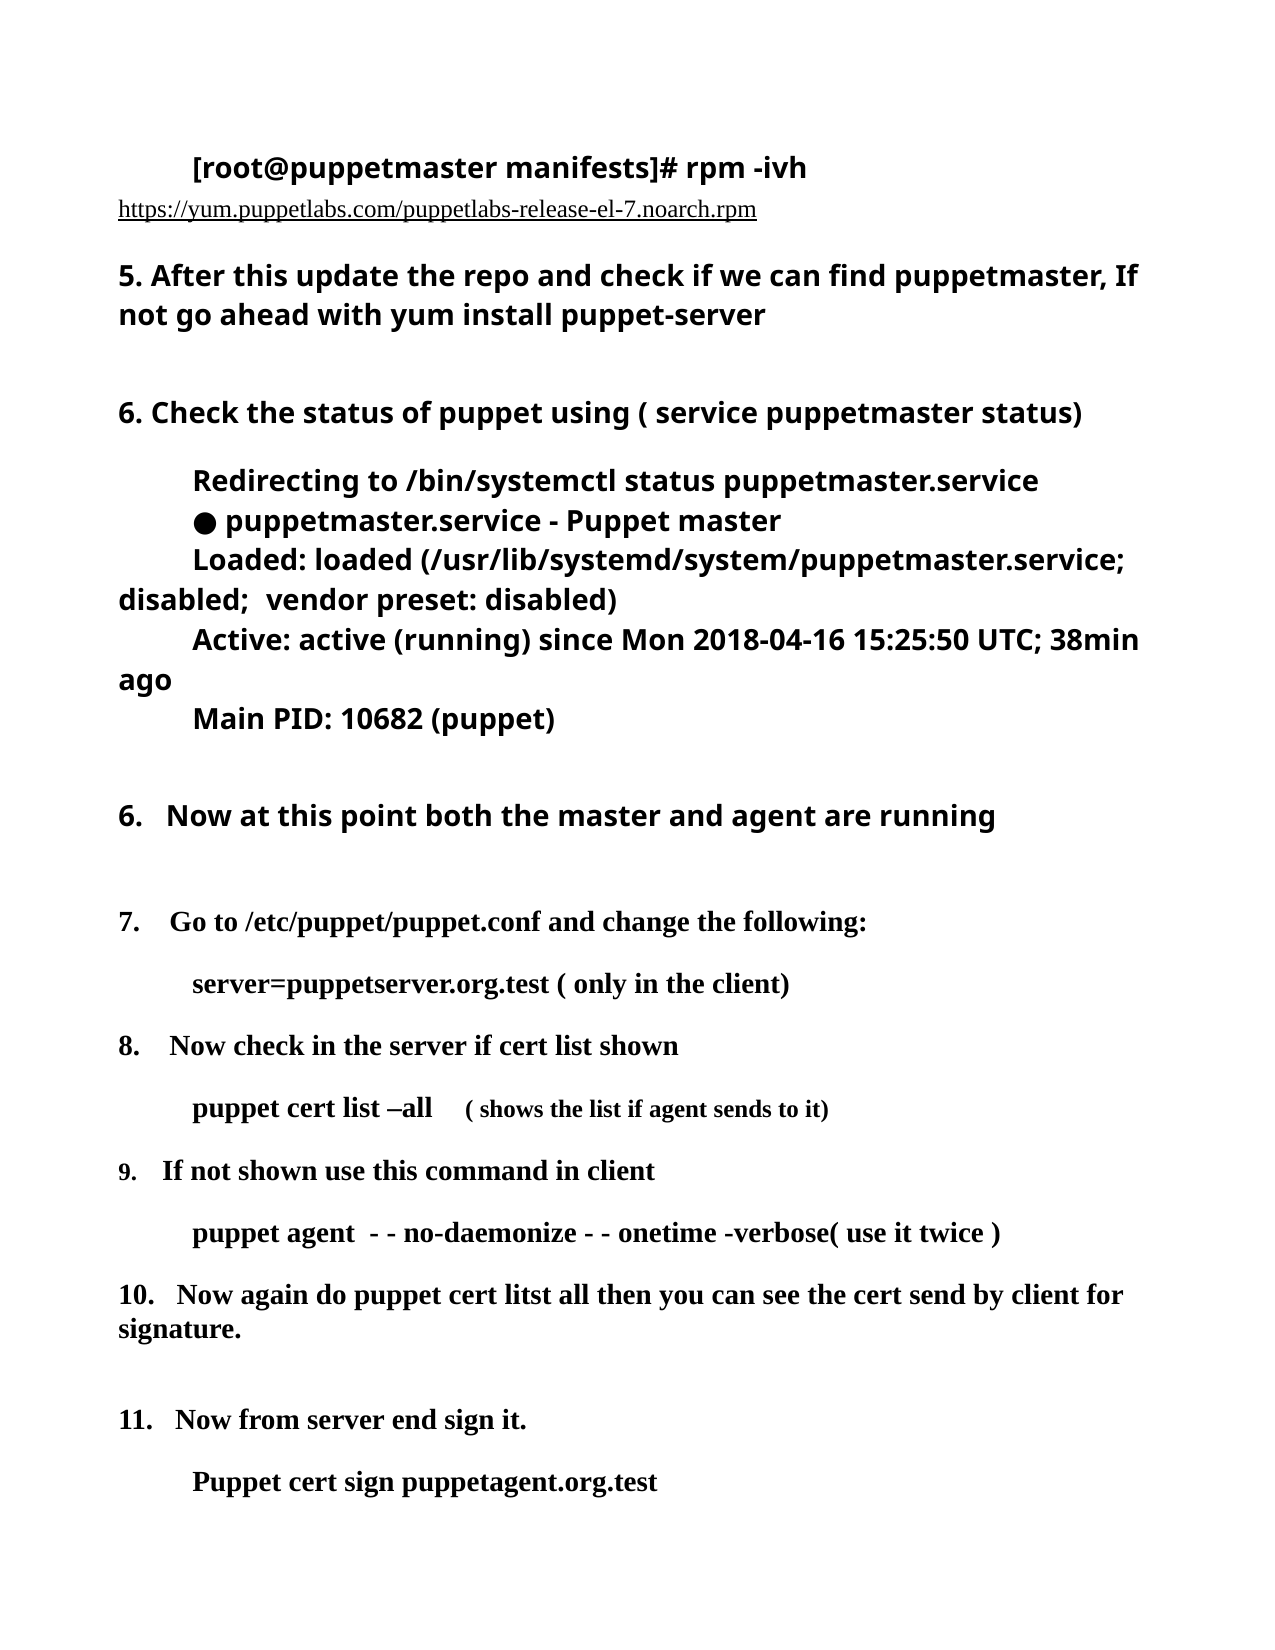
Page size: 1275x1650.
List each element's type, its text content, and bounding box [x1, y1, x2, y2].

text [root@puppetmaster manifests]# rpm -ivh https://yum.puppetlabs.com/puppetlabs-release-el-7.noarch.rpm [118, 147, 1157, 226]
text 9. If not shown use this command in client [118, 1153, 1157, 1186]
text 11. Now from server end sign it. [118, 1402, 1157, 1436]
text Main PID: 10682 (puppet) [118, 698, 1157, 738]
text server=puppetserver.org.test ( only in the client) [118, 966, 1157, 999]
text 6. Check the status of puppet using ( service puppetmaster status) [118, 392, 1157, 432]
text ● puppetmaster.service - Puppet master [118, 500, 1157, 540]
text puppet agent - - no-daemonize - - onetime -verbose( use it twice ) [118, 1215, 1157, 1249]
text Puppet cert sign puppetagent.org.test [118, 1464, 1157, 1498]
text 6. Now at this point both the master and agent are running [118, 796, 1157, 835]
text Active: active (running) since Mon 2018-04-16 15:25:50 UTC; 38min ago [118, 619, 1157, 698]
text Redirecting to /bin/systemctl status puppetmaster.service [118, 460, 1157, 500]
text puppet cert list –all ( shows the list if agent sends to it) [118, 1091, 1157, 1124]
text 10. Now again do puppet cert litst all then you can see the cert send by client for signature. [118, 1277, 1157, 1344]
text 7. Go to /etc/puppet/puppet.conf and change the following: [118, 904, 1157, 937]
text 5. After this update the repo and check if we can find puppetmaster, If not go ahead with yum install puppet-server [118, 255, 1157, 334]
text Loaded: loaded (/usr/lib/systemd/system/puppetmaster.service; disabled; vendor preset: disabled) [118, 540, 1157, 619]
text 8. Now check in the server if cert list shown [118, 1028, 1157, 1062]
